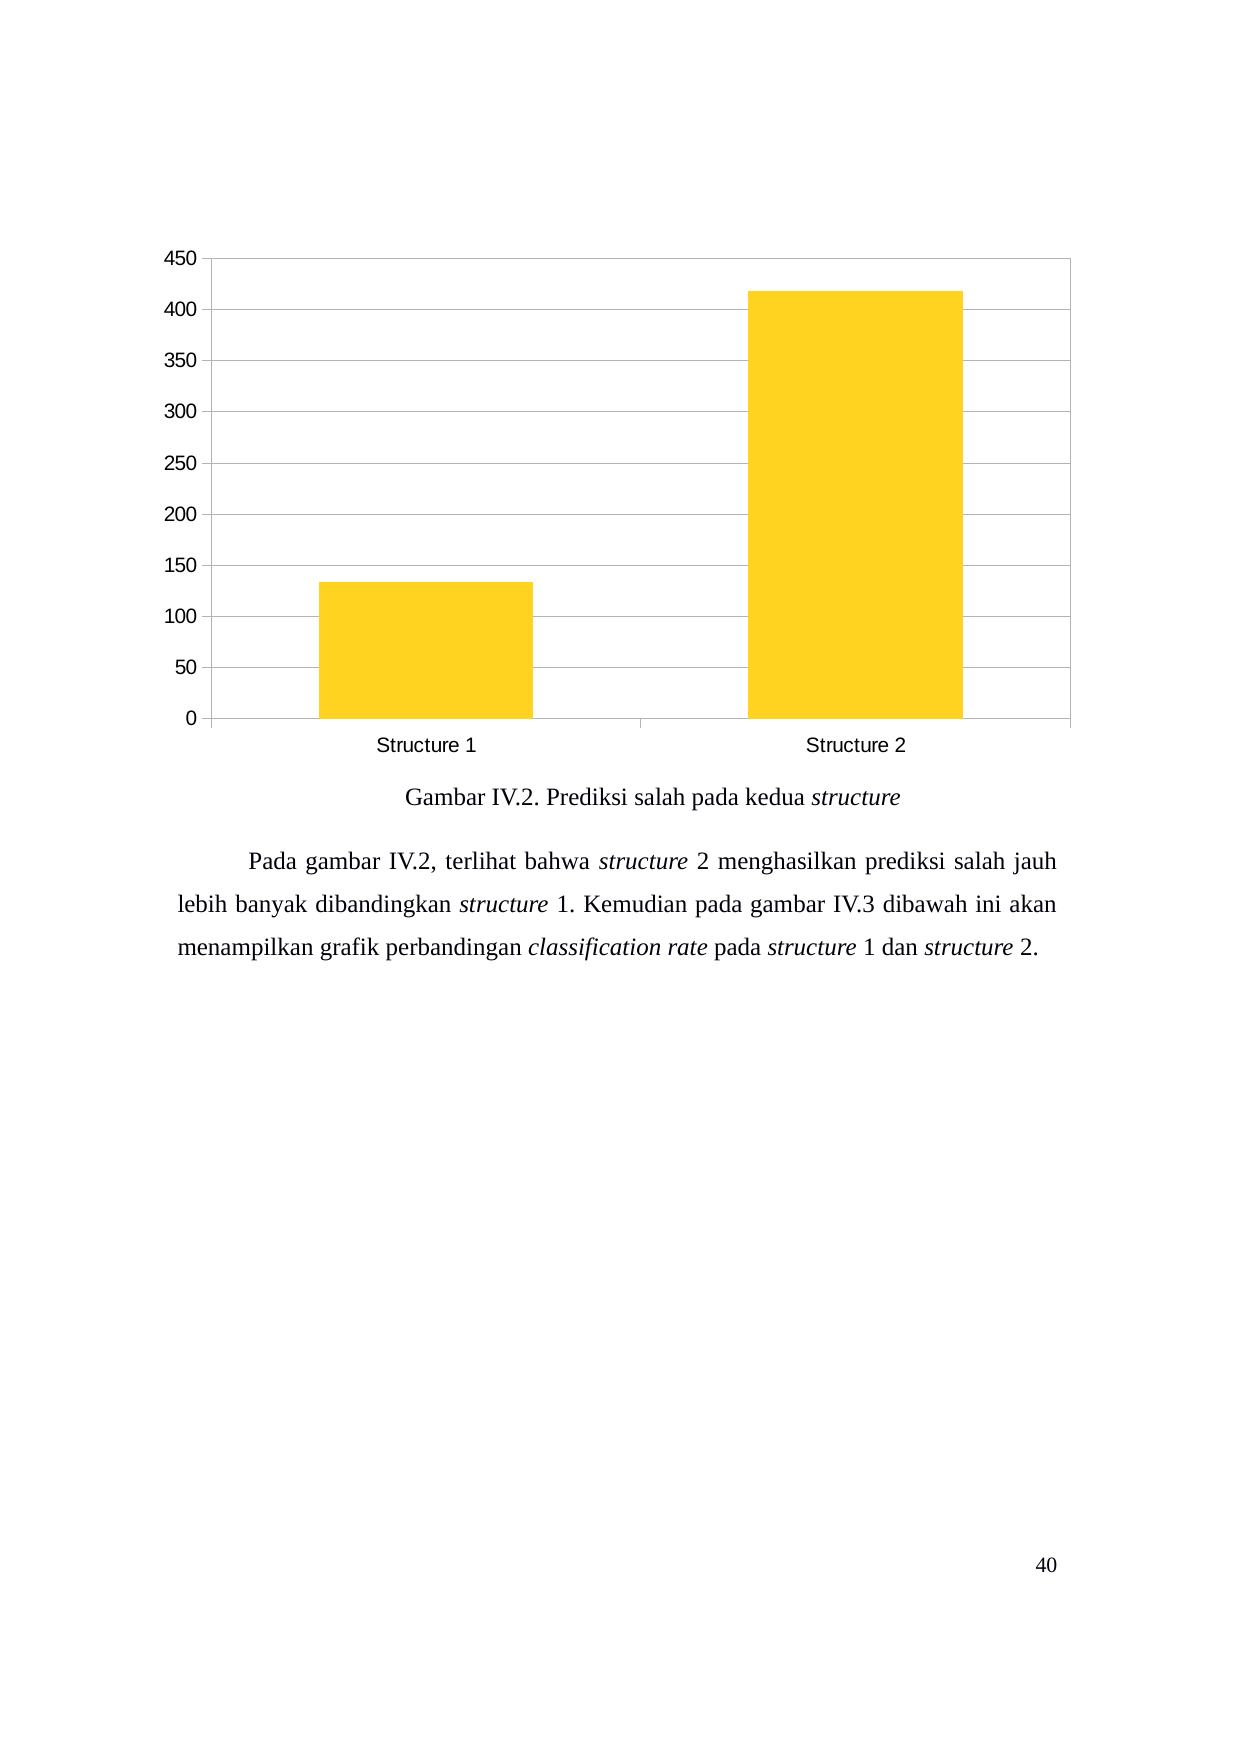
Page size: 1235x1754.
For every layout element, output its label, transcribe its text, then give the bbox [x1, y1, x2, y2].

text Pada gambar IV.2, terlihat bahwa structure 2 menghasilkan prediksi salah jauh lebih banyak dibandingkan structure 1. Kemudian pada gambar IV.3 dibawah ini akan menampilkan grafik perbandingan classification rate pada structure 1 dan structure 2. [177, 846, 1057, 961]
text Gambar IV.2. Prediksi salah pada kedua structure [177, 236, 1057, 811]
